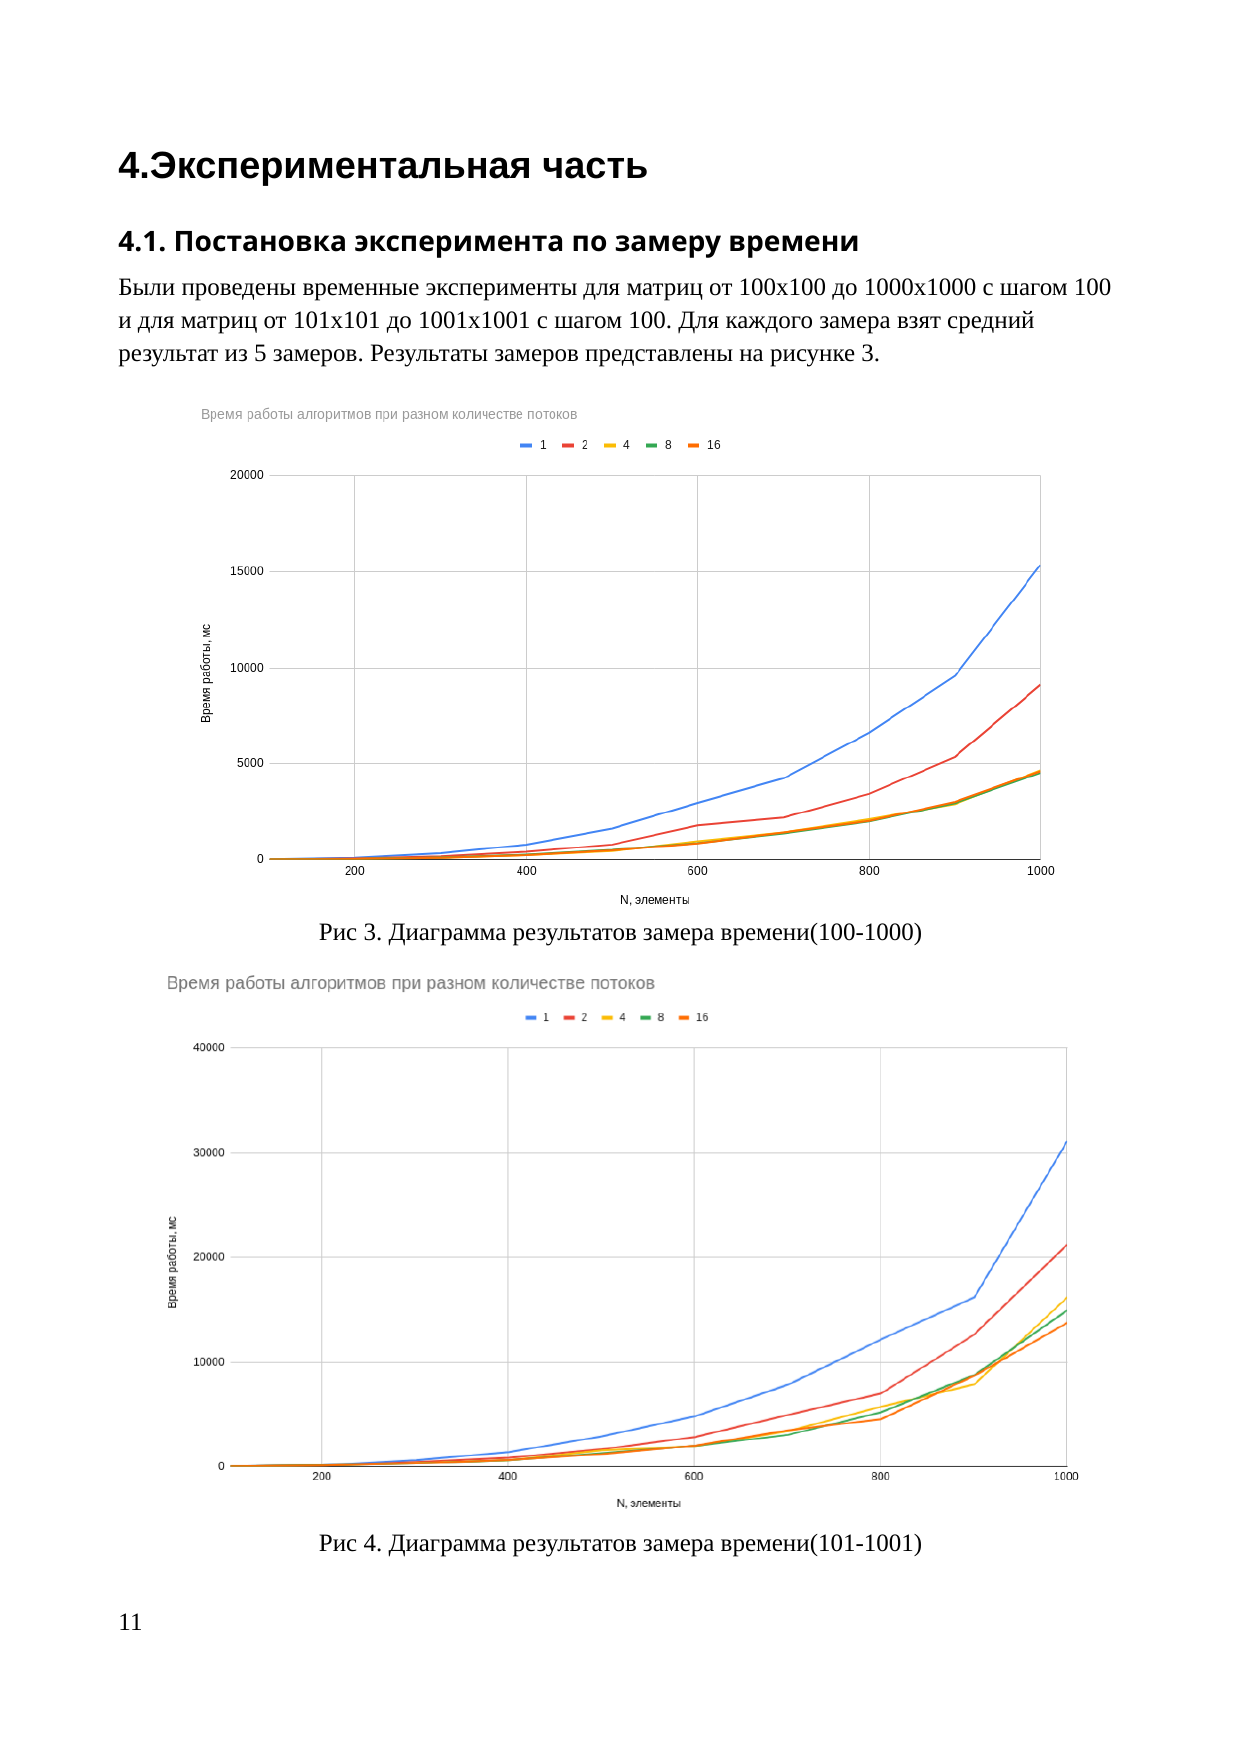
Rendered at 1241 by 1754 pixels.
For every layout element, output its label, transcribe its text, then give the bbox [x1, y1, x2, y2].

table_cell Рис 4. Диаграмма результатов замера времени(101-1001) [118, 952, 1123, 1562]
table_header Рис 3. Диаграмма результатов замера времени(100-1000) [118, 386, 1123, 952]
picture [181, 391, 1059, 918]
subtitle 4.1. Постановка эксперимента по замеру времени [118, 220, 1122, 260]
subtitle 4.Экспериментальная часть [118, 143, 1122, 187]
picture [153, 957, 1088, 1528]
list Были проведены временные эксперименты для матриц от 100х100 до 1000х1000 с шагом 100 и для матриц от 101х101 до 1001х1001 с шагом 100. Для каждого замера взят средний результат из 5 замеров. Результаты замеров представлены на рисунке 3. [118, 272, 1122, 367]
